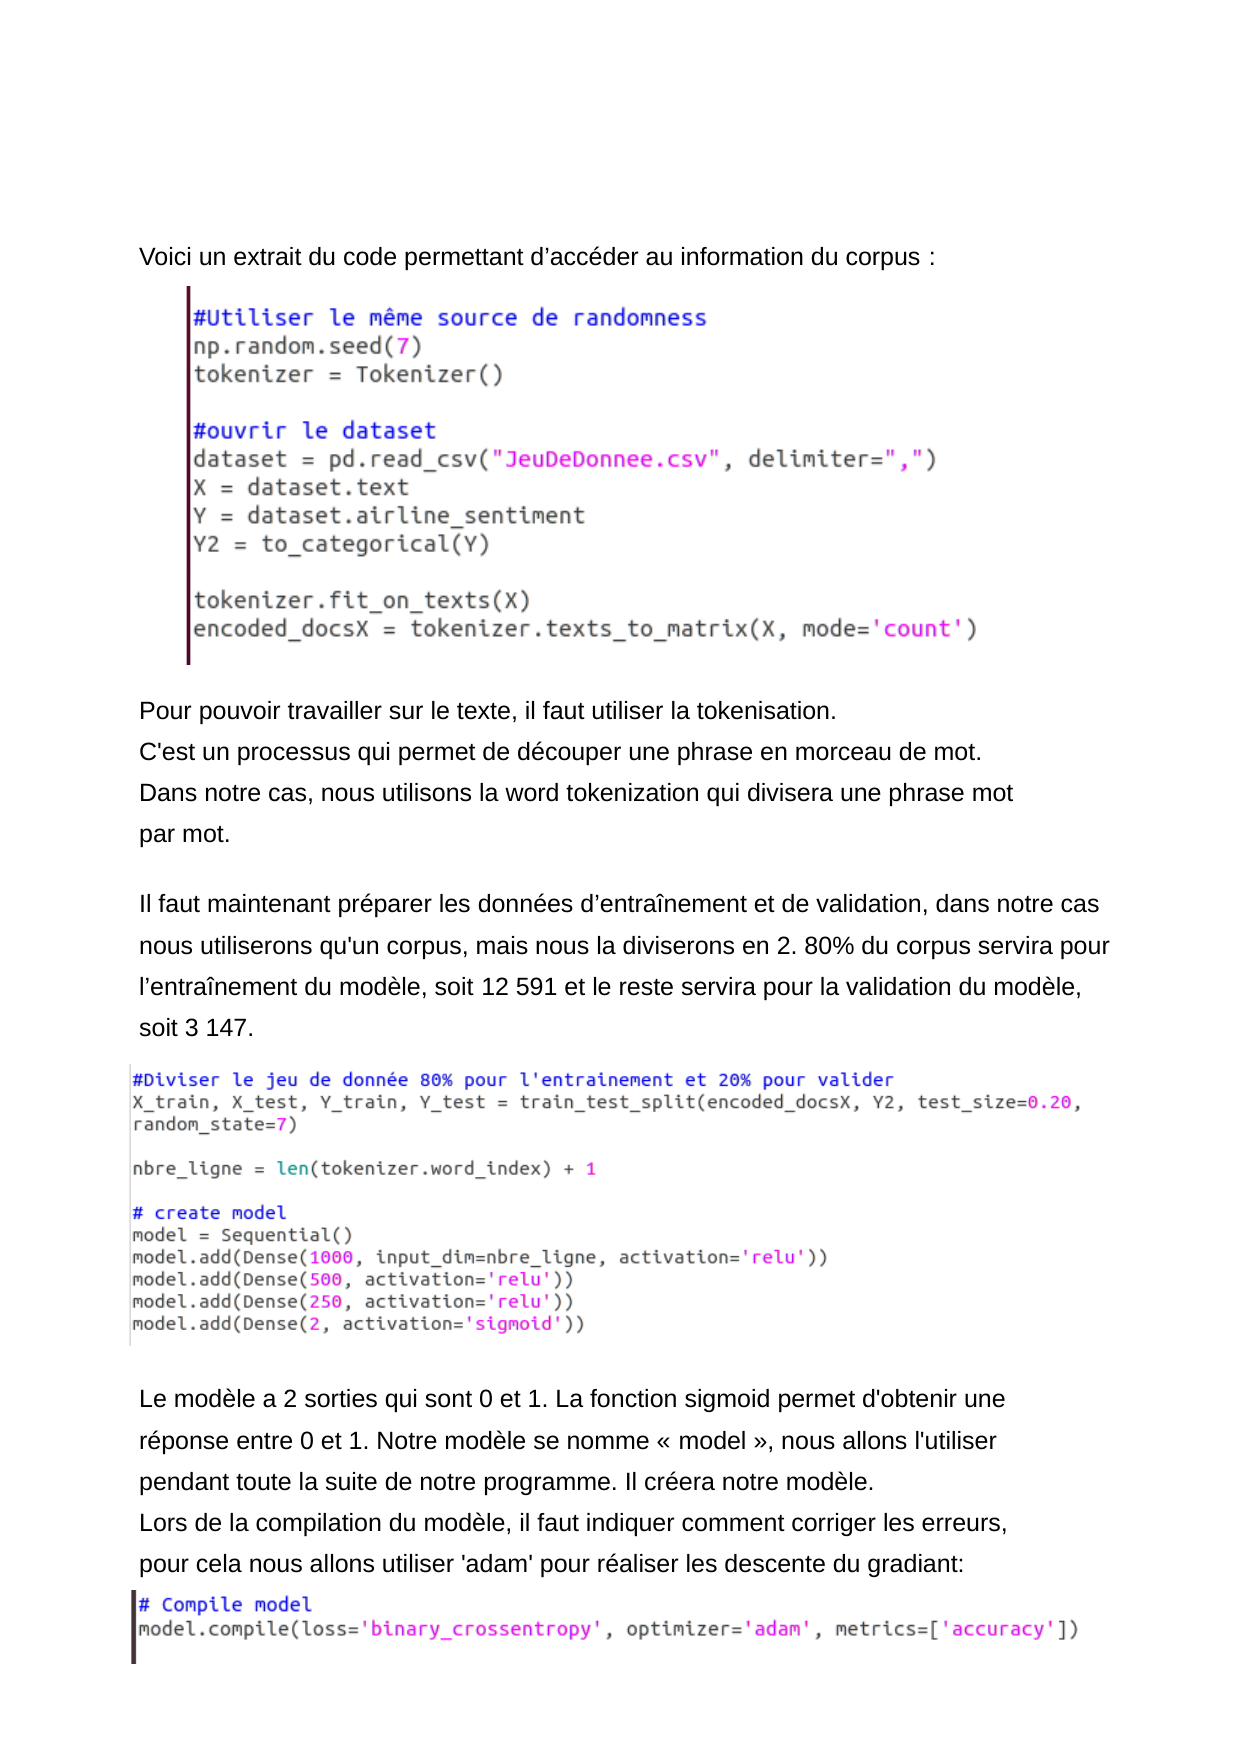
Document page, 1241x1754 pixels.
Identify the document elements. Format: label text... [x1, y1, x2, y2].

text Dans notre cas, nous utilisons la word tokenization qui divisera une phrase mot [118, 778, 1122, 807]
text pendant toute la suite de notre programme. Il créera notre modèle. [118, 1467, 1122, 1496]
text nous utiliserons qu'un corpus, mais nous la diviserons en 2. 80% du corpus servira pour [118, 931, 1122, 959]
text par mot. [118, 819, 1122, 848]
picture [186, 286, 1024, 665]
text Lors de la compilation du modèle, il faut indiquer comment corriger les erreurs, [118, 1508, 1122, 1537]
text pour cela nous allons utiliser 'adam' pour réaliser les descente du gradiant: [118, 1549, 1122, 1578]
picture [129, 1064, 1099, 1346]
text l’entraînement du modèle, soit 12 591 et le reste servira pour la validation du modèle, [118, 972, 1122, 1001]
text soit 3 147. [118, 1013, 1122, 1042]
text C'est un processus qui permet de découper une phrase en morceau de mot. [118, 737, 1122, 766]
text Le modèle a 2 sorties qui sont 0 et 1. La fonction sigmoid permet d'obtenir une [118, 1384, 1122, 1413]
text Voici un extrait du code permettant d’accéder au information du corpus : [118, 242, 1122, 271]
text Il faut maintenant préparer les données d’entraînement et de validation, dans notre cas [118, 861, 1122, 918]
text réponse entre 0 et 1. Notre modèle se nomme « model », nous allons l'utiliser [118, 1426, 1122, 1454]
text Pour pouvoir travailler sur le texte, il faut utiliser la tokenisation. [118, 696, 1122, 724]
picture [131, 1590, 1107, 1664]
